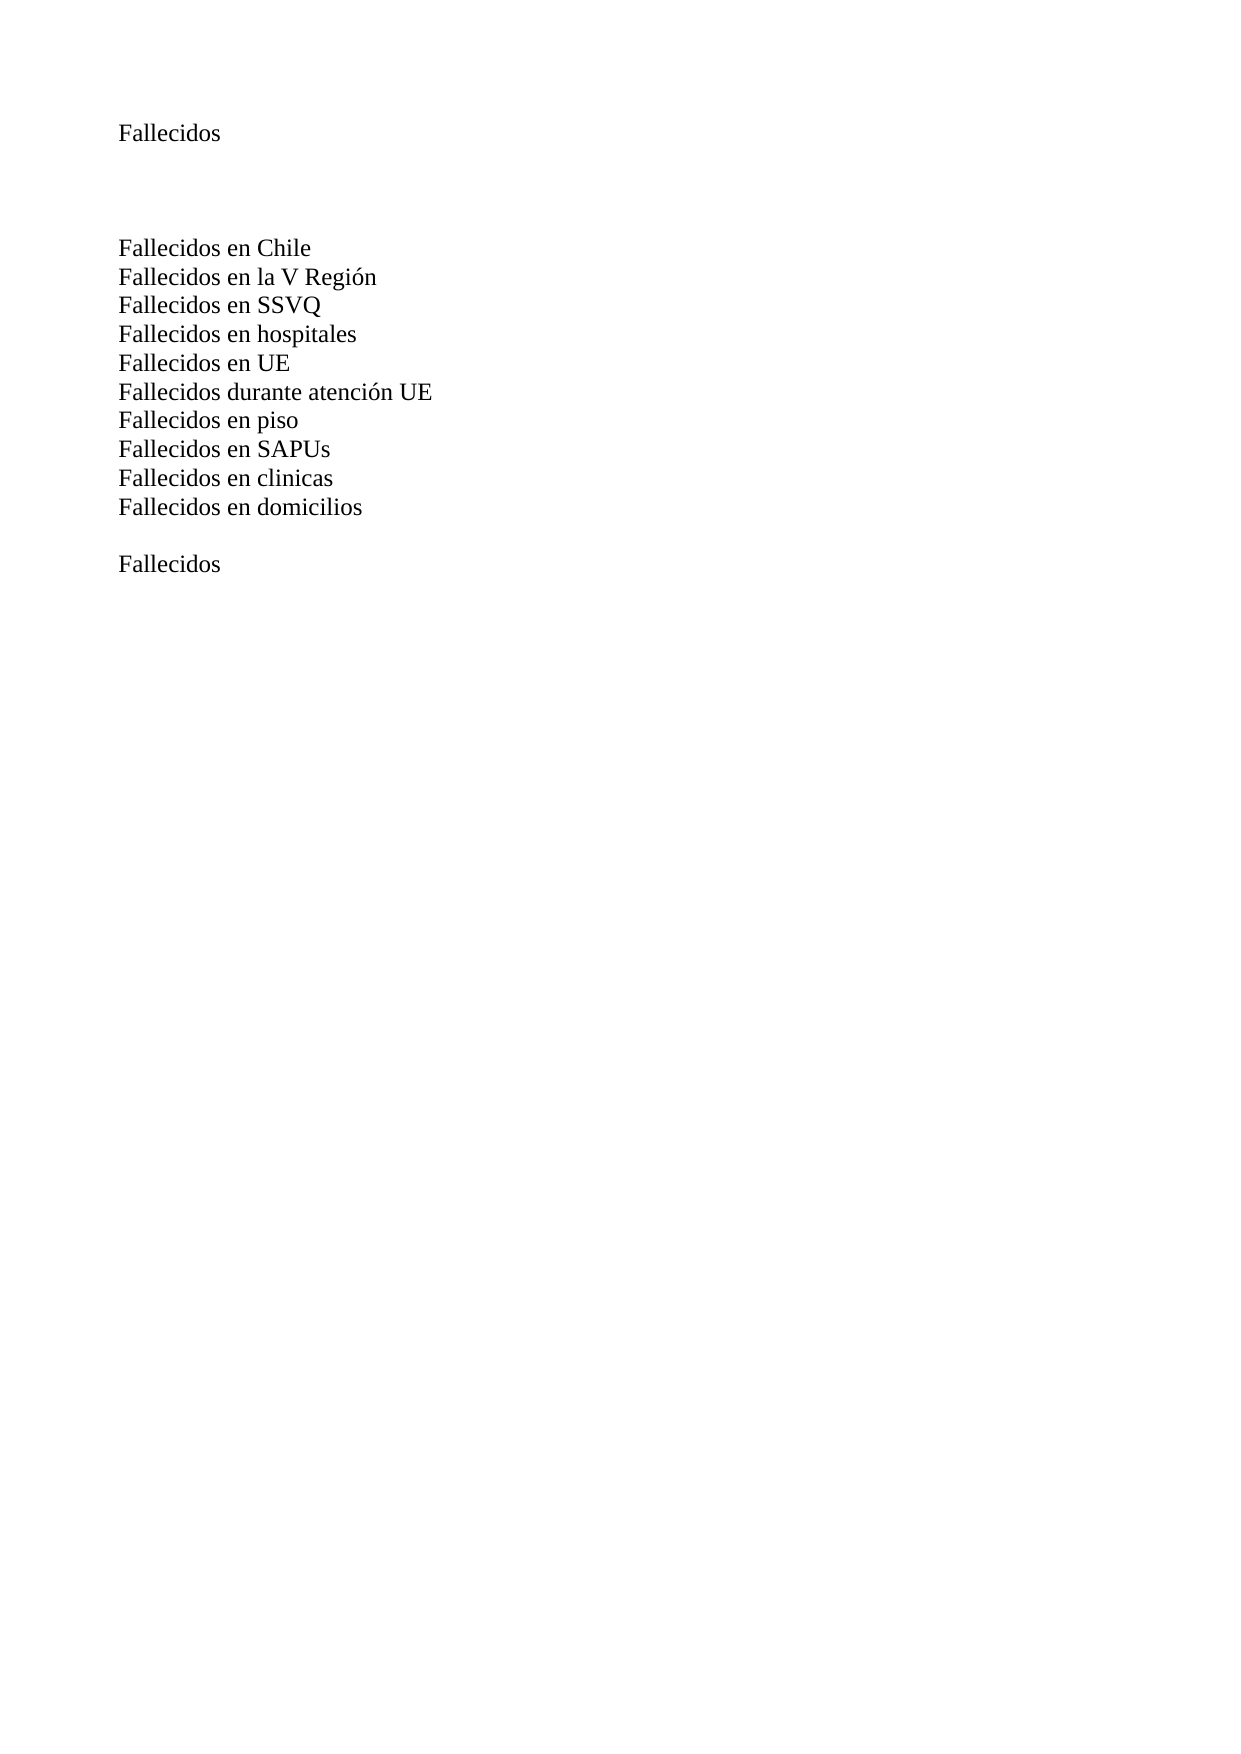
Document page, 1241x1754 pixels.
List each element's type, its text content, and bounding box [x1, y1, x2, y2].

text Fallecidos en clinicas [118, 463, 1122, 492]
text Fallecidos en piso [118, 406, 1122, 434]
text Fallecidos en SSVQ [118, 291, 1122, 319]
text Fallecidos en Chile [118, 233, 1122, 262]
text Fallecidos en SAPUs [118, 434, 1122, 463]
text Fallecidos durante atención UE [118, 377, 1122, 406]
text Fallecidos en la V Región [118, 262, 1122, 291]
text Fallecidos [118, 118, 1122, 147]
text Fallecidos en domicilios [118, 492, 1122, 521]
text Fallecidos en hospitales [118, 319, 1122, 348]
text Fallecidos [118, 549, 1122, 578]
text Fallecidos en UE [118, 348, 1122, 377]
